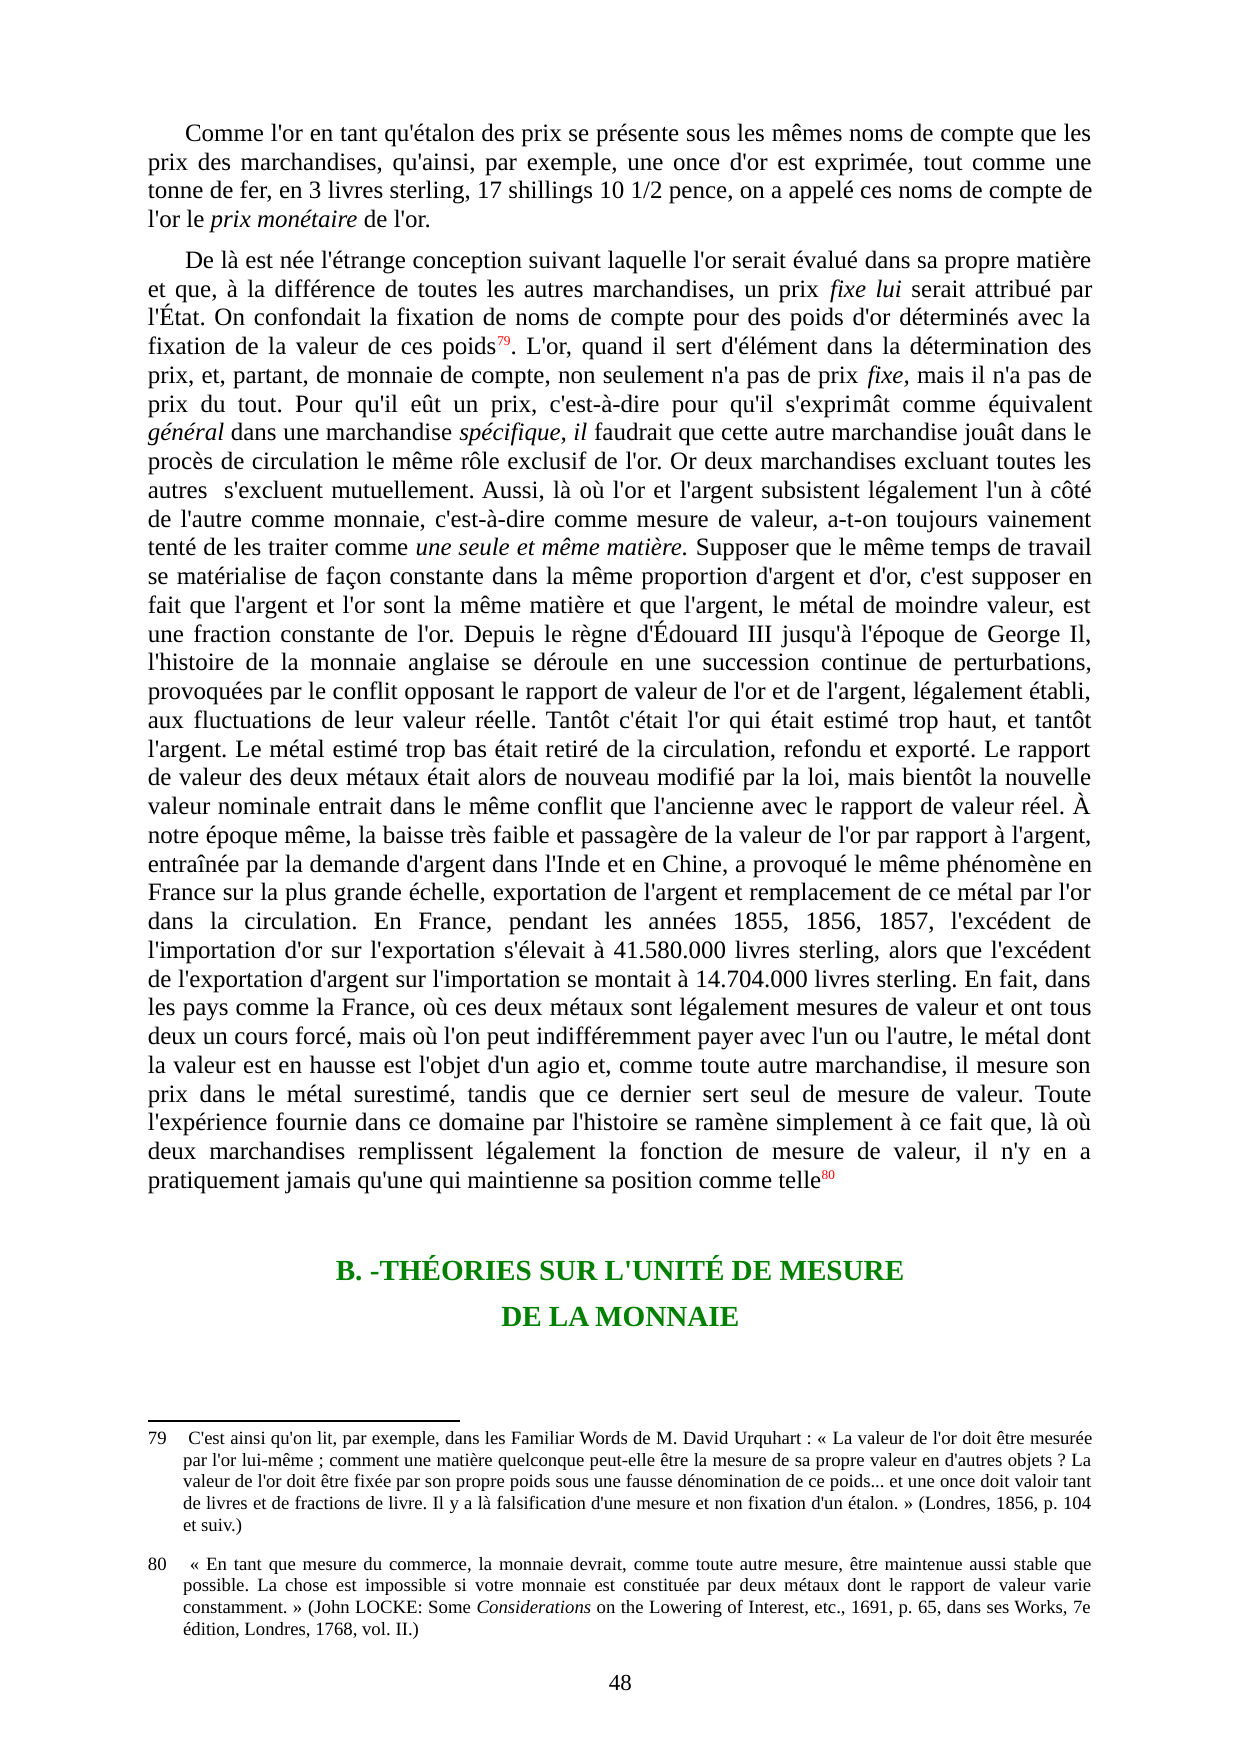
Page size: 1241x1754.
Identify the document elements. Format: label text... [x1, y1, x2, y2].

text Comme l'or en tant qu'étalon des prix se présente sous les mêmes noms de compte que les prix des marchandises, qu'ainsi, par exemple, une once d'or est exprimée, tout comme une tonne de fer, en 3 livres sterling, 17 shillings 10 1/2 pence, on a appelé ces noms de compte de l'or le prix monétaire de l'or. [148, 118, 1093, 233]
text « En tant que mesure du commerce, la monnaie devrait, comme toute autre mesure, être maintenue aussi stable que possible. La chose est impossible si votre monnaie est constituée par deux métaux dont le rapport de valeur varie constamment. » (John LOCKE: Some Considerations on the Lowering of Interest, etc., 1691, p. 65, dans ses Works, 7e édition, Londres, 1768, vol. II.) [148, 1553, 1093, 1639]
text C'est ainsi qu'on lit, par exemple, dans les Familiar Words de M. David Urquhart : « La valeur de l'or doit être mesurée par l'or lui-même ; comment une matière quelconque peut-elle être la mesure de sa propre valeur en d'autres objets ? La valeur de l'or doit être fixée par son propre poids sous une fausse dénomination de ce poids... et une once doit valoir tant de livres et de fractions de livre. Il y a là falsification d'une mesure et non fixation d'un étalon. » (Londres, 1856, p. 104 et suiv.) [148, 1427, 1093, 1535]
text De là est née l'étrange conception suivant laquelle l'or serait évalué dans sa propre matière et que, à la différence de toutes les autres marchandises, un prix fixe lui serait attribué par l'État. On confondait la fixation de noms de compte pour des poids d'or déterminés avec la fixation de la valeur de ces poids. L'or, quand il sert d'élément dans la détermination des prix, et, partant, de monnaie de compte, non seulement n'a pas de prix fixe, mais il n'a pas de prix du tout. Pour qu'il eût un prix, c'est-à-dire pour qu'il s'expri­mât comme équivalent général dans une marchandise spécifique, il faudrait que cette autre marchandise jouât dans le procès de circulation le même rôle exclusif de l'or. Or deux marchandises excluant toutes les autres s'excluent mutuellement. Aussi, là où l'or et l'argent subsistent légalement l'un à côté de l'autre comme monnaie, c'est-à-dire comme mesure de valeur, a-t-on toujours vainement tenté de les traiter comme une seule et même matière. Supposer que le même temps de travail se matérialise de façon constante dans la même propor­tion d'argent et d'or, c'est supposer en fait que l'argent et l'or sont la même matière et que l'argent, le métal de moindre valeur, est une fraction constante de l'or. Depuis le règne d'Édouard III jusqu'à l'époque de George Il, l'histoire de la monnaie anglaise se déroule en une succession continue de perturbations, provoquées par le conflit opposant le rapport de valeur de l'or et de l'argent, légalement établi, aux fluctuations de leur valeur réelle. Tantôt c'était l'or qui était estimé trop haut, et tantôt l'argent. Le métal estimé trop bas était retiré de la circulation, refondu et exporté. Le rapport de valeur des deux métaux était alors de nouveau modifié par la loi, mais bientôt la nouvelle valeur nominale entrait dans le même conflit que l'ancienne avec le rapport de valeur réel. À notre époque même, la baisse très faible et passagère de la valeur de l'or par rapport à l'argent, entraînée par la demande d'argent dans l'Inde et en Chine, a provoqué le même phénomène en France sur la plus grande échelle, exportation de l'argent et remplacement de ce métal par l'or dans la circulation. En France, pendant les années 1855, 1856, 1857, l'excédent de l'importation d'or sur l'exportation s'élevait à 41.580.000 livres sterling, alors que l'excédent de l'exportation d'argent sur l'importation se montait à 14.704.000 livres sterling. En fait, dans les pays comme la France, où ces deux métaux sont légalement mesures de valeur et ont tous deux un cours forcé, mais où l'on peut indifféremment payer avec l'un ou l'autre, le métal dont la valeur est en hausse est l'objet d'un agio et, comme toute autre marchandise, il mesure son prix dans le métal surestimé, tandis que ce dernier sert seul de mesure de valeur. Toute l'expérience fournie dans ce domaine par l'histoire se ramène simplement à ce fait que, là où deux marchandises remplissent légalement la fonction de mesure de valeur, il n'y en a pratiquement jamais qu'une qui maintienne sa position comme telle [148, 245, 1093, 1194]
text B. -THÉORIES SUR L'UNITÉ DE MESURE [148, 1253, 1093, 1287]
text DE LA MONNAIE [148, 1299, 1093, 1332]
